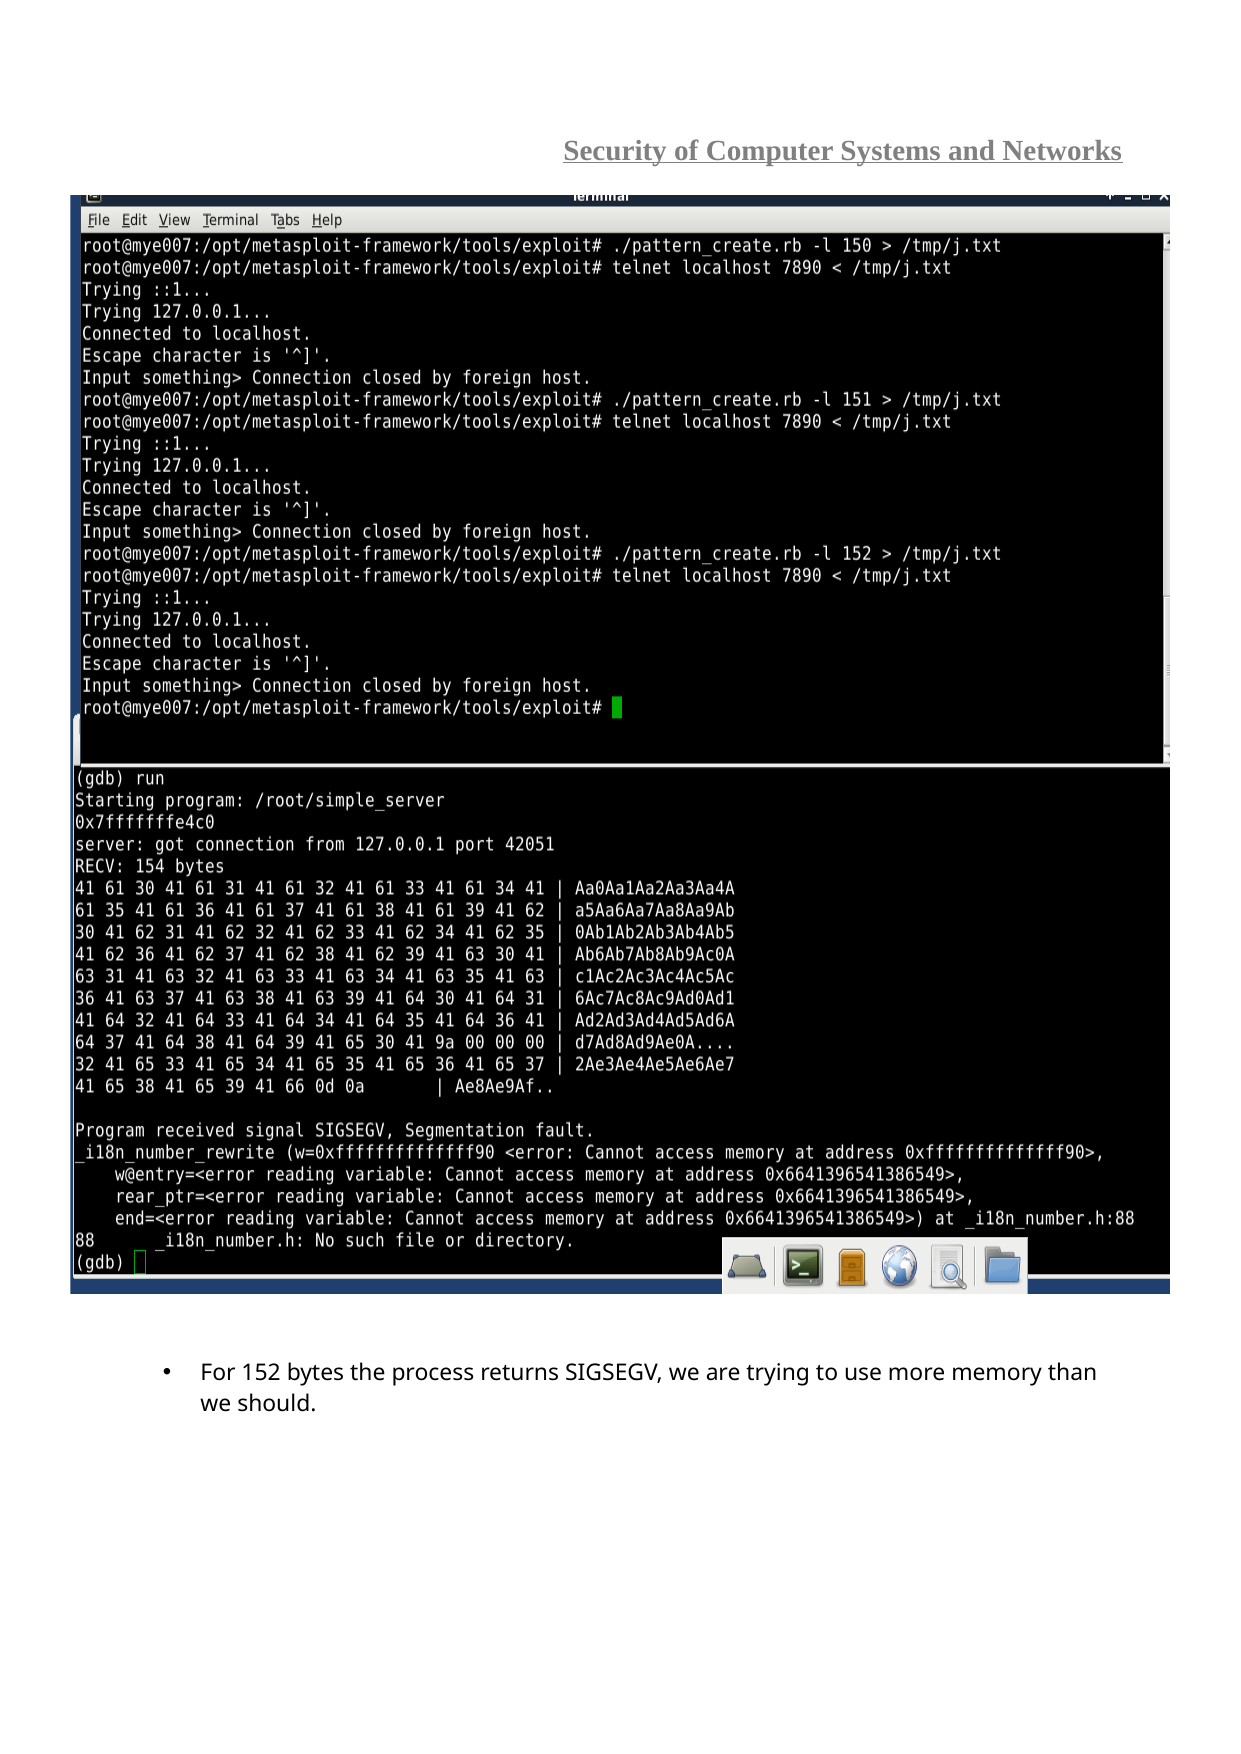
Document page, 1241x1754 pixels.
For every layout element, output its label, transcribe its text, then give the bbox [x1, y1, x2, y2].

picture [70, 195, 1170, 1294]
list For 152 bytes the process returns SIGSEGV, we are trying to use more memory than we should. [163, 1356, 1122, 1418]
